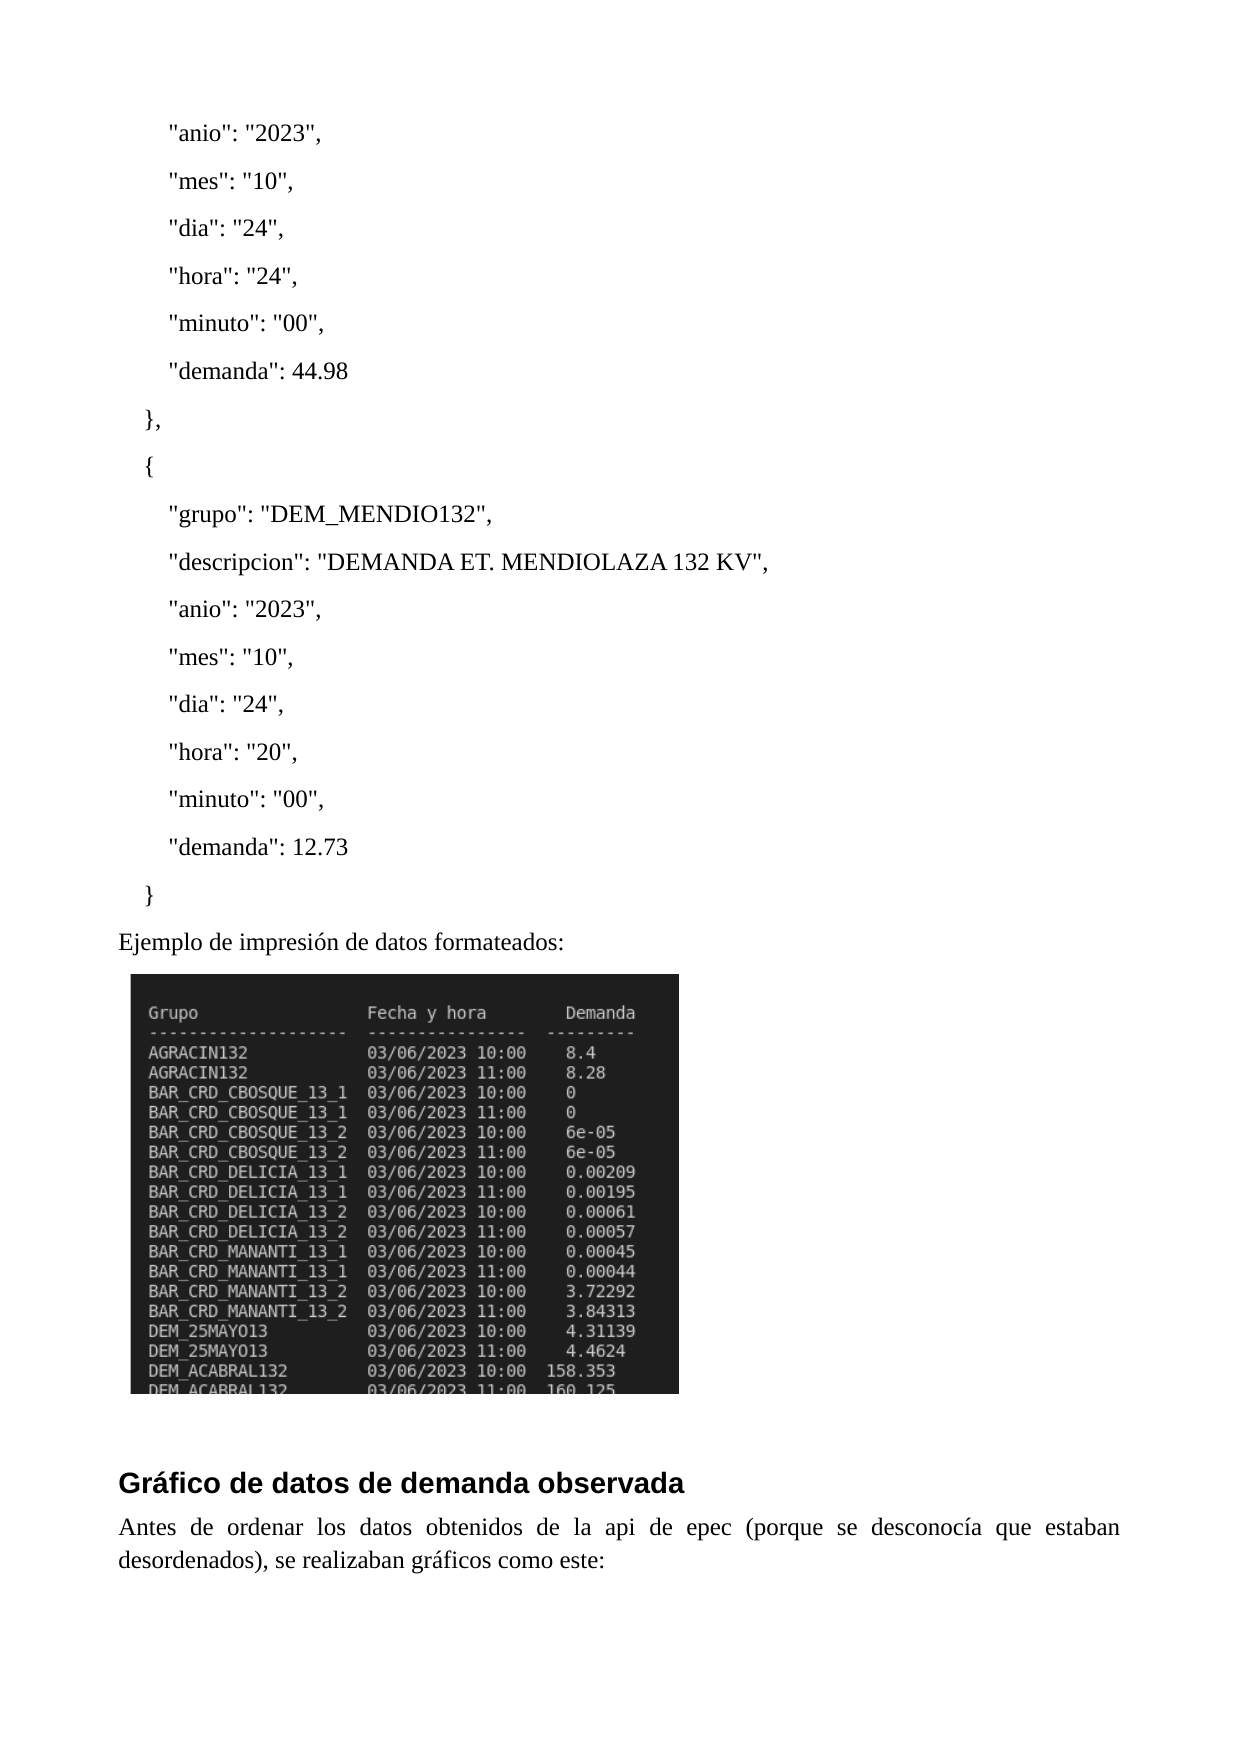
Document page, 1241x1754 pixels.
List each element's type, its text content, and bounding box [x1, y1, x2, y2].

text "anio": "2023", [118, 594, 1122, 623]
text "hora": "20", [118, 737, 1122, 766]
text Antes de ordenar los datos obtenidos de la api de epec (porque se desconocía que estaban desordenados), se realizaban gráficos como este: [118, 1512, 1122, 1574]
picture [130, 974, 161, 1150]
text "dia": "24", [118, 213, 1122, 242]
text } [118, 880, 1122, 908]
text "descripcion": "DEMANDA ET. MENDIOLAZA 132 KV", [118, 547, 1122, 575]
text "demanda": 12.73 [118, 832, 1122, 861]
text Ejemplo de impresión de datos formateados: [118, 927, 1122, 956]
text "anio": "2023", [118, 118, 1122, 147]
text "grupo": "DEM_MENDIO132", [118, 499, 1122, 528]
text "demanda": 44.98 [118, 356, 1122, 385]
text "minuto": "00", [118, 784, 1122, 813]
text }, [118, 404, 1122, 432]
text "minuto": "00", [118, 308, 1122, 337]
text "dia": "24", [118, 689, 1122, 718]
text { [118, 451, 1122, 480]
text "mes": "10", [118, 166, 1122, 194]
text "mes": "10", [118, 642, 1122, 671]
subtitle Gráfico de datos de demanda observada [118, 1466, 1122, 1499]
text "hora": "24", [118, 261, 1122, 290]
